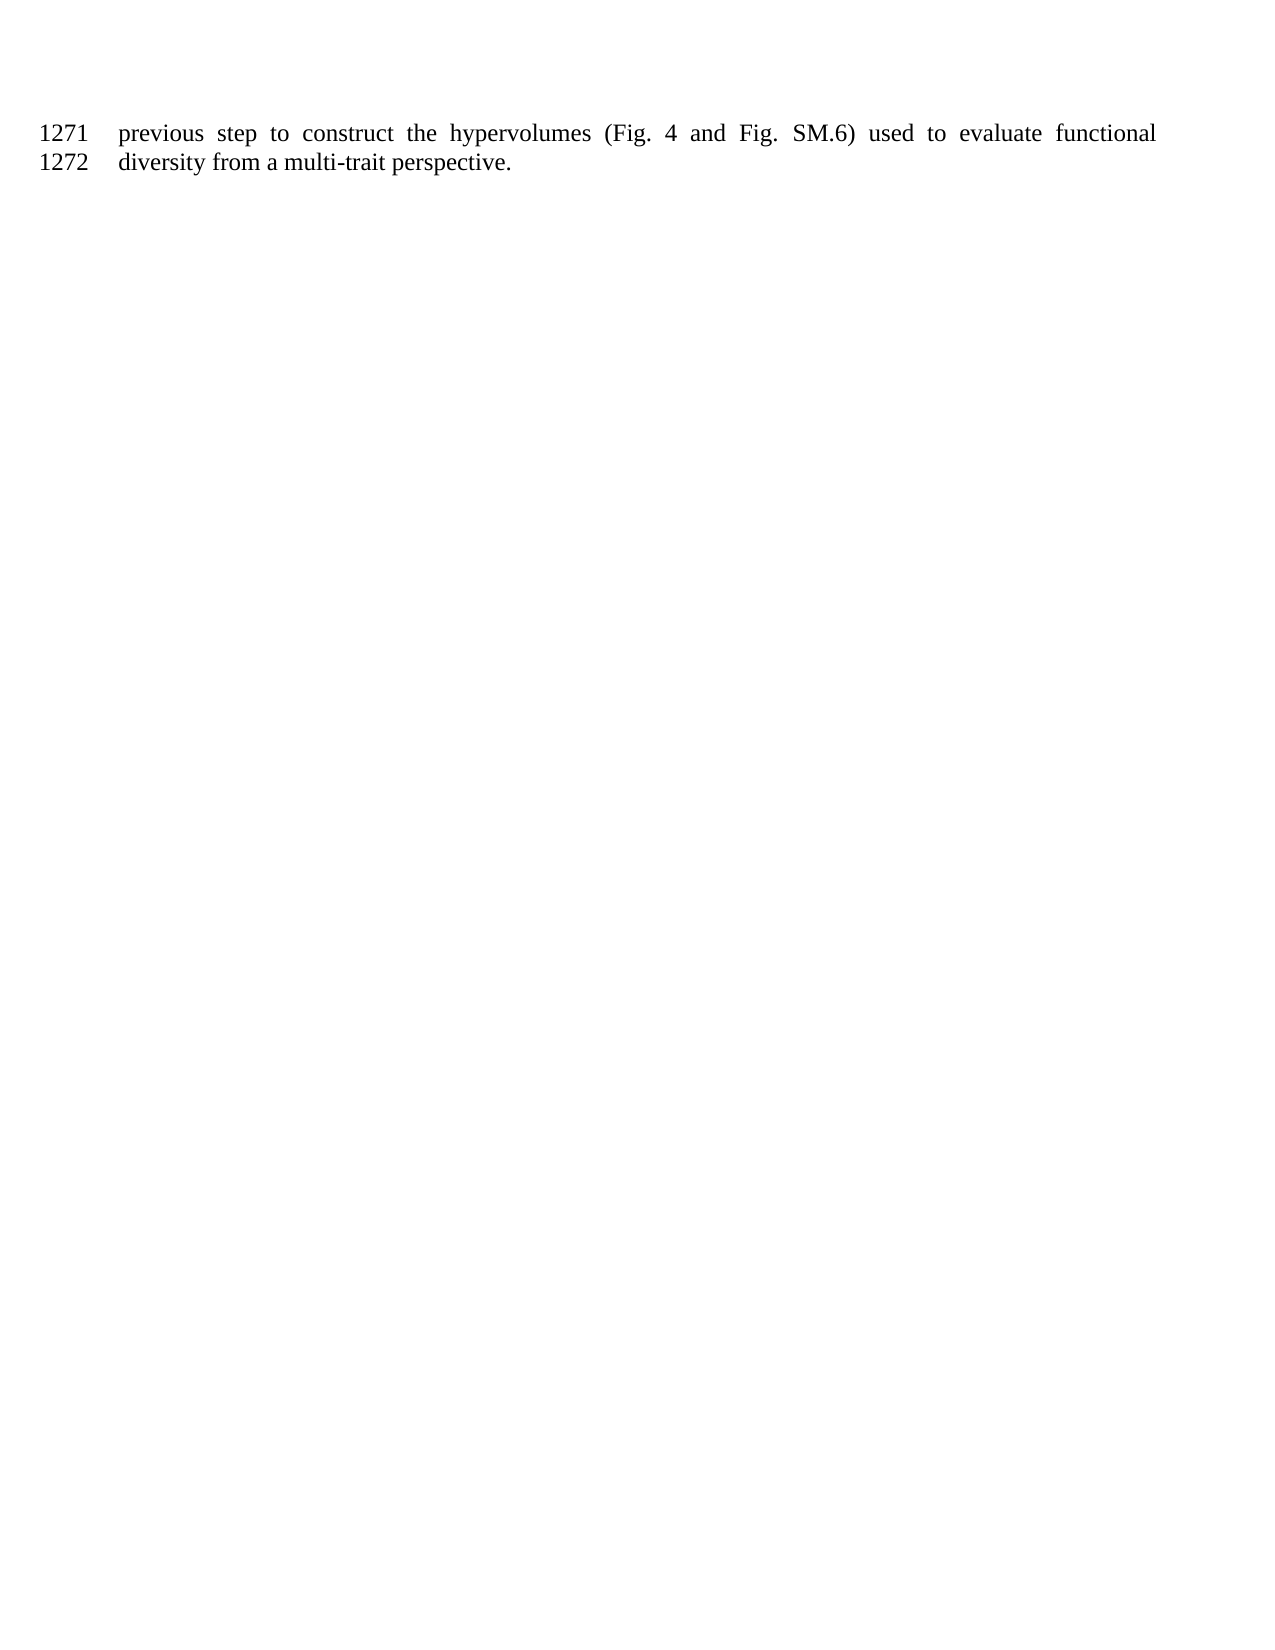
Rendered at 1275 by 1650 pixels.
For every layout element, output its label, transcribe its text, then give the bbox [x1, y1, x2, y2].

text previous step to construct the hypervolumes (Fig. 4 and Fig. SM.6) used to evaluate functional diversity from a multi-trait perspective. [118, 118, 1157, 176]
